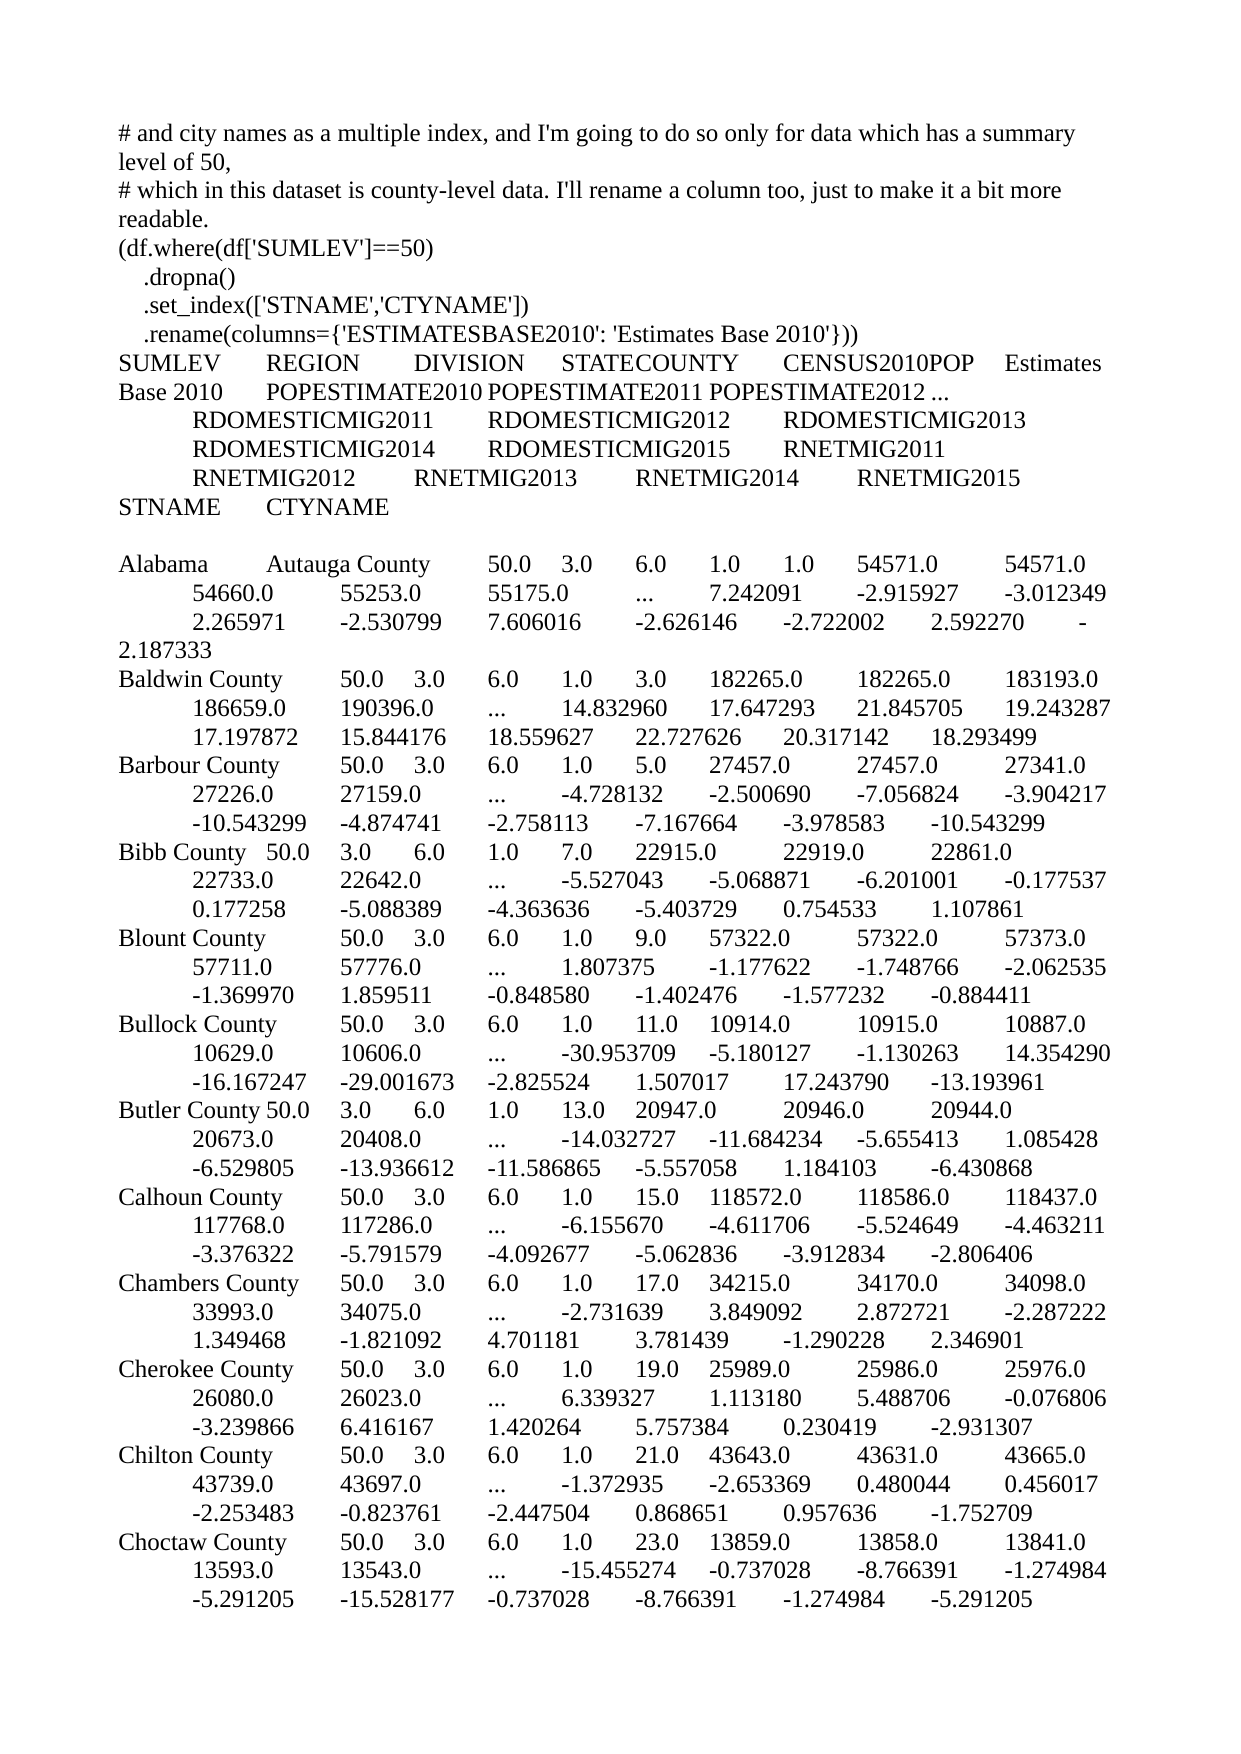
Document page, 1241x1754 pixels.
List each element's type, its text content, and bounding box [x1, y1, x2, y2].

text Calhoun County 50.0 3.0 6.0 1.0 15.0 118572.0 118586.0 118437.0 117768.0 117286.0 ... -6.155670 -4.611706 -5.524649 -4.463211 -3.376322 -5.791579 -4.092677 -5.062836 -3.912834 -2.806406 [118, 1182, 1122, 1268]
text Cherokee County 50.0 3.0 6.0 1.0 19.0 25989.0 25986.0 25976.0 26080.0 26023.0 ... 6.339327 1.113180 5.488706 -0.076806 -3.239866 6.416167 1.420264 5.757384 0.230419 -2.931307 [118, 1354, 1122, 1441]
text Choctaw County 50.0 3.0 6.0 1.0 23.0 13859.0 13858.0 13841.0 13593.0 13543.0 ... -15.455274 -0.737028 -8.766391 -1.274984 -5.291205 -15.528177 -0.737028 -8.766391 -1.274984 -5.291205 [118, 1527, 1122, 1613]
text Chambers County 50.0 3.0 6.0 1.0 17.0 34215.0 34170.0 34098.0 33993.0 34075.0 ... -2.731639 3.849092 2.872721 -2.287222 1.349468 -1.821092 4.701181 3.781439 -1.290228 2.346901 [118, 1268, 1122, 1354]
text STNAME CTYNAME [118, 492, 1122, 549]
text .dropna() [118, 262, 1122, 291]
text .set_index(['STNAME','CTYNAME']) [118, 291, 1122, 319]
text Bullock County 50.0 3.0 6.0 1.0 11.0 10914.0 10915.0 10887.0 10629.0 10606.0 ... -30.953709 -5.180127 -1.130263 14.354290 -16.167247 -29.001673 -2.825524 1.507017 17.243790 -13.193961 [118, 1009, 1122, 1096]
text Bibb County 50.0 3.0 6.0 1.0 7.0 22915.0 22919.0 22861.0 22733.0 22642.0 ... -5.527043 -5.068871 -6.201001 -0.177537 0.177258 -5.088389 -4.363636 -5.403729 0.754533 1.107861 [118, 837, 1122, 923]
text Alabama Autauga County 50.0 3.0 6.0 1.0 1.0 54571.0 54571.0 54660.0 55253.0 55175.0 ... 7.242091 -2.915927 -3.012349 2.265971 -2.530799 7.606016 -2.626146 -2.722002 2.592270 -2.187333 [118, 549, 1122, 664]
text Baldwin County 50.0 3.0 6.0 1.0 3.0 182265.0 182265.0 183193.0 186659.0 190396.0 ... 14.832960 17.647293 21.845705 19.243287 17.197872 15.844176 18.559627 22.727626 20.317142 18.293499 [118, 664, 1122, 751]
text .rename(columns={'ESTIMATESBASE2010': 'Estimates Base 2010'})) [118, 319, 1122, 348]
text # which in this dataset is county-level data. I'll rename a column too, just to make it a bit more readable. [118, 176, 1122, 233]
text # and city names as a multiple index, and I'm going to do so only for data which has a summary level of 50, [118, 118, 1122, 176]
text (df.where(df['SUMLEV']==50) [118, 233, 1122, 262]
text Barbour County 50.0 3.0 6.0 1.0 5.0 27457.0 27457.0 27341.0 27226.0 27159.0 ... -4.728132 -2.500690 -7.056824 -3.904217 -10.543299 -4.874741 -2.758113 -7.167664 -3.978583 -10.543299 [118, 751, 1122, 837]
text Chilton County 50.0 3.0 6.0 1.0 21.0 43643.0 43631.0 43665.0 43739.0 43697.0 ... -1.372935 -2.653369 0.480044 0.456017 -2.253483 -0.823761 -2.447504 0.868651 0.957636 -1.752709 [118, 1441, 1122, 1527]
text Blount County 50.0 3.0 6.0 1.0 9.0 57322.0 57322.0 57373.0 57711.0 57776.0 ... 1.807375 -1.177622 -1.748766 -2.062535 -1.369970 1.859511 -0.848580 -1.402476 -1.577232 -0.884411 [118, 923, 1122, 1009]
text SUMLEV REGION DIVISION STATE COUNTY CENSUS2010POP Estimates Base 2010 POPESTIMATE2010 POPESTIMATE2011 POPESTIMATE2012 ... RDOMESTICMIG2011 RDOMESTICMIG2012 RDOMESTICMIG2013 RDOMESTICMIG2014 RDOMESTICMIG2015 RNETMIG2011 RNETMIG2012 RNETMIG2013 RNETMIG2014 RNETMIG2015 [118, 348, 1122, 492]
text Butler County 50.0 3.0 6.0 1.0 13.0 20947.0 20946.0 20944.0 20673.0 20408.0 ... -14.032727 -11.684234 -5.655413 1.085428 -6.529805 -13.936612 -11.586865 -5.557058 1.184103 -6.430868 [118, 1096, 1122, 1182]
